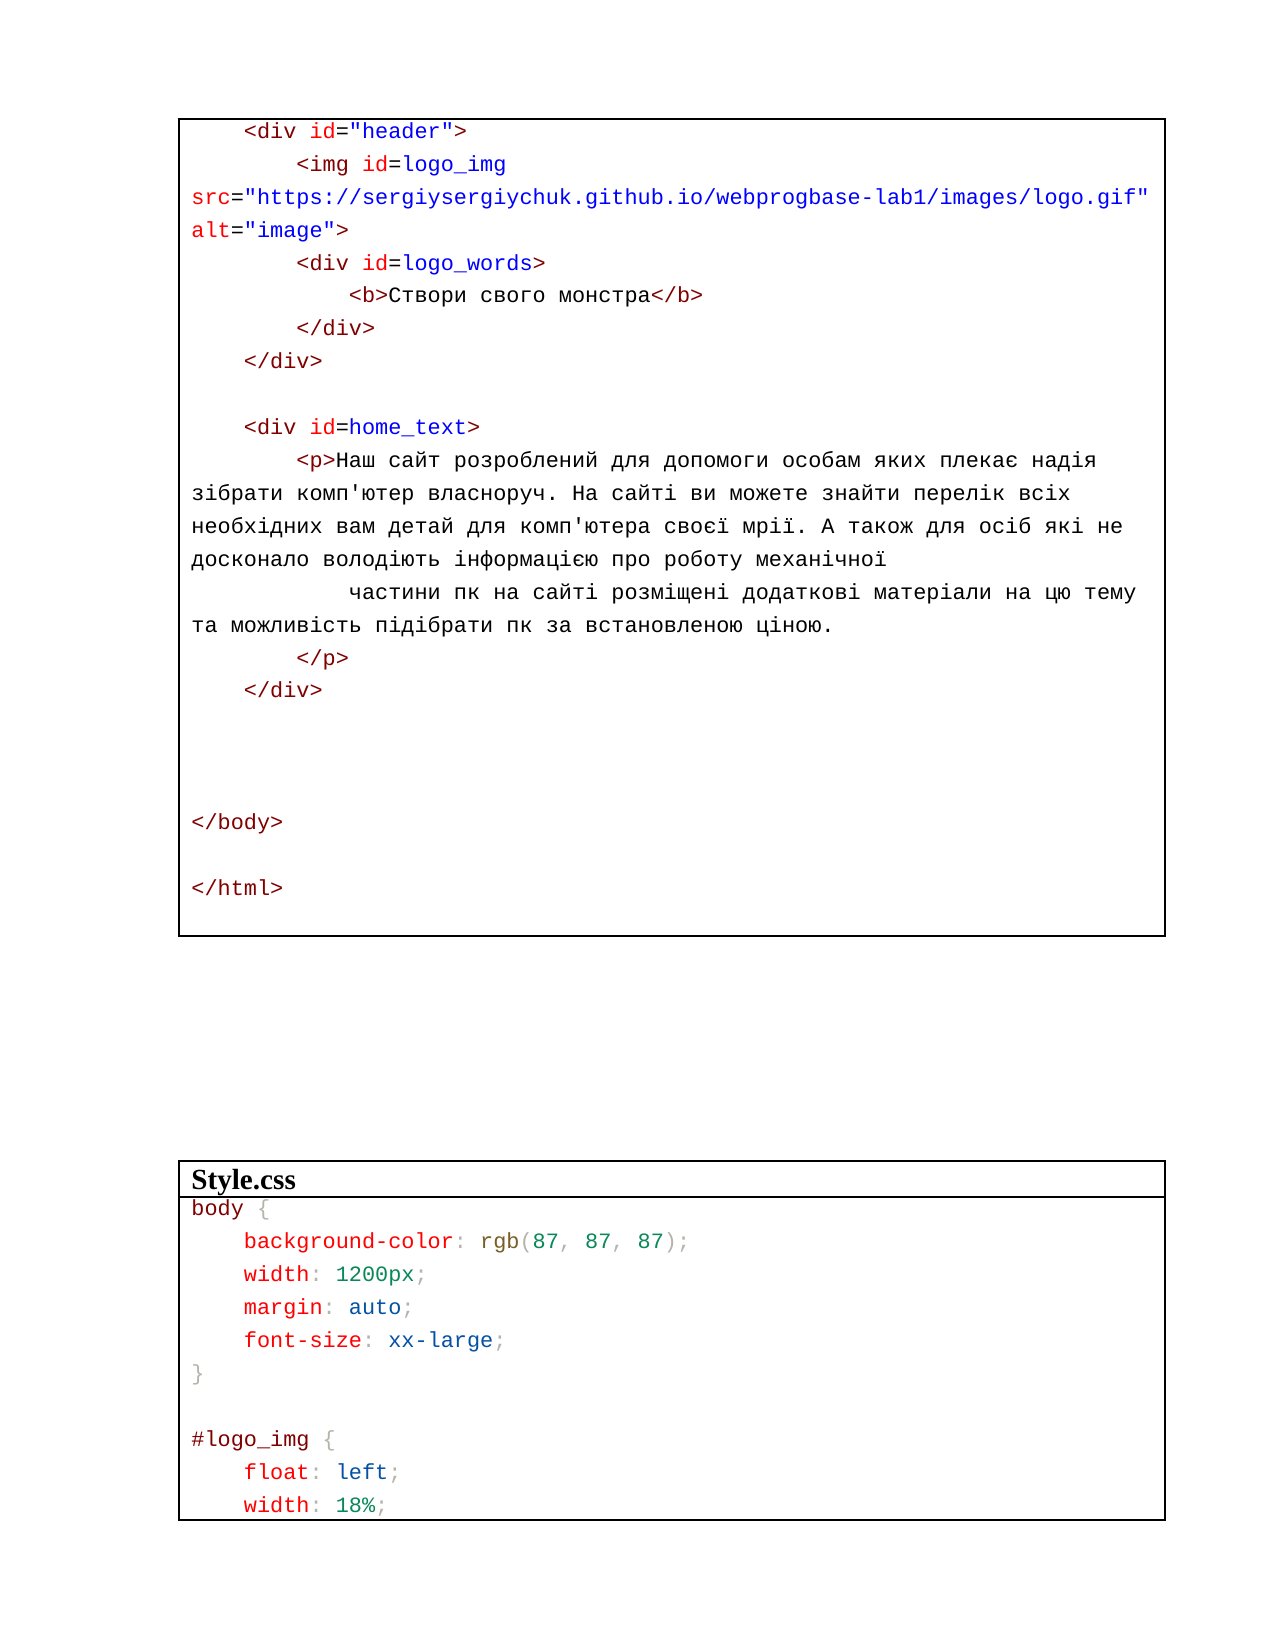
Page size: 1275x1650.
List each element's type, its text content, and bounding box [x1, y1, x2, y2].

table_cell <div id="header"> <img id=logo_img src="https://sergiysergiychuk.github.io/webprogbase-lab1/images/logo.gif" alt="image"> <div id=logo_words> <b>Створи свого монстра</b> </div> </div> <div id=home_text> <p>Наш сайт розроблений для допомоги особам яких плекає надія зібрати комп'ютер власноруч. На сайті ви можете знайти перелік всіх необхідних вам детай для комп'ютера своєї мрії. А також для осіб які не досконало володіють інформацією про роботу механічної частини пк на сайті розміщені додаткові матеріали на цю тему та можливість підібрати пк за встановленою ціною. </p> </div> </body> </html> [180, 120, 1164, 935]
table_header Style.css [180, 1162, 1164, 1196]
